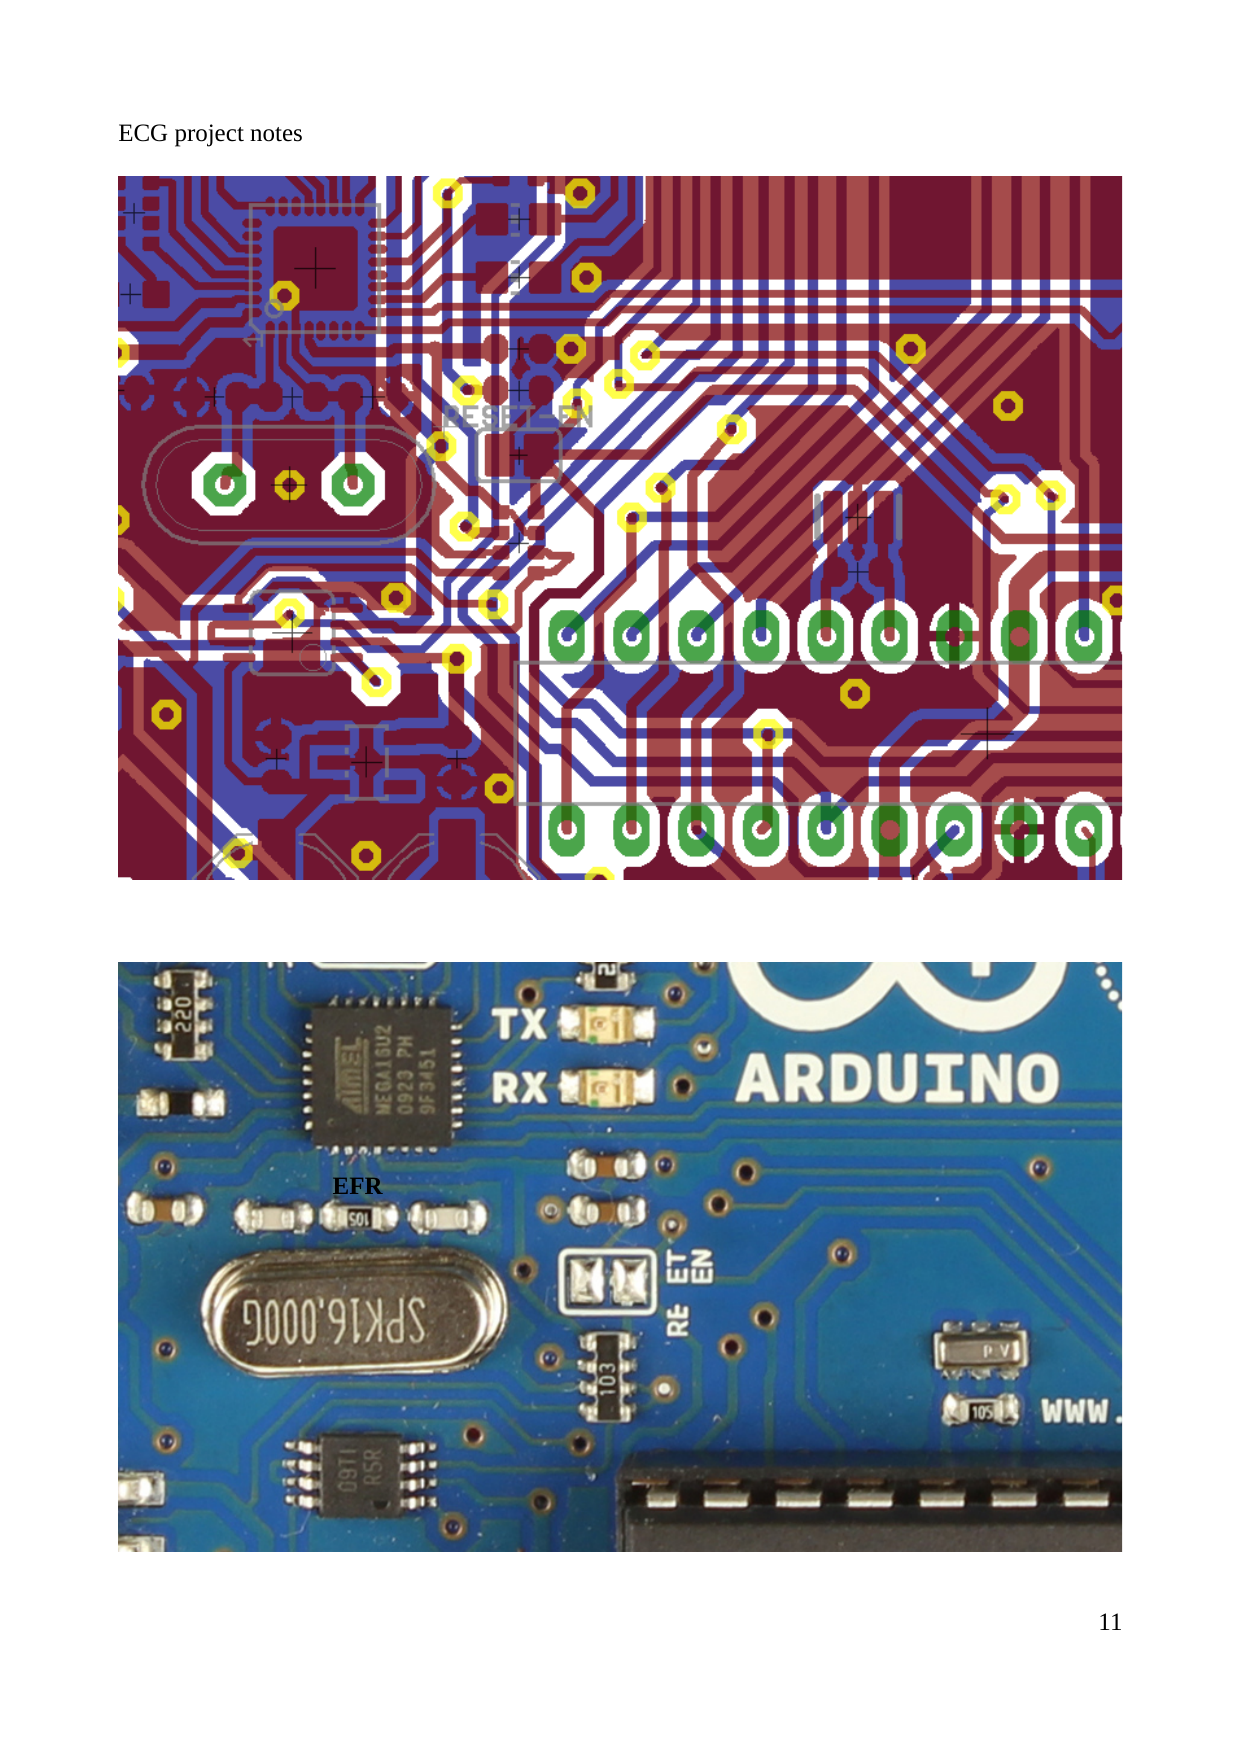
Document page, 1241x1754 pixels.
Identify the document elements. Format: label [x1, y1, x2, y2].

picture [118, 176, 1123, 880]
picture [118, 962, 1123, 1552]
